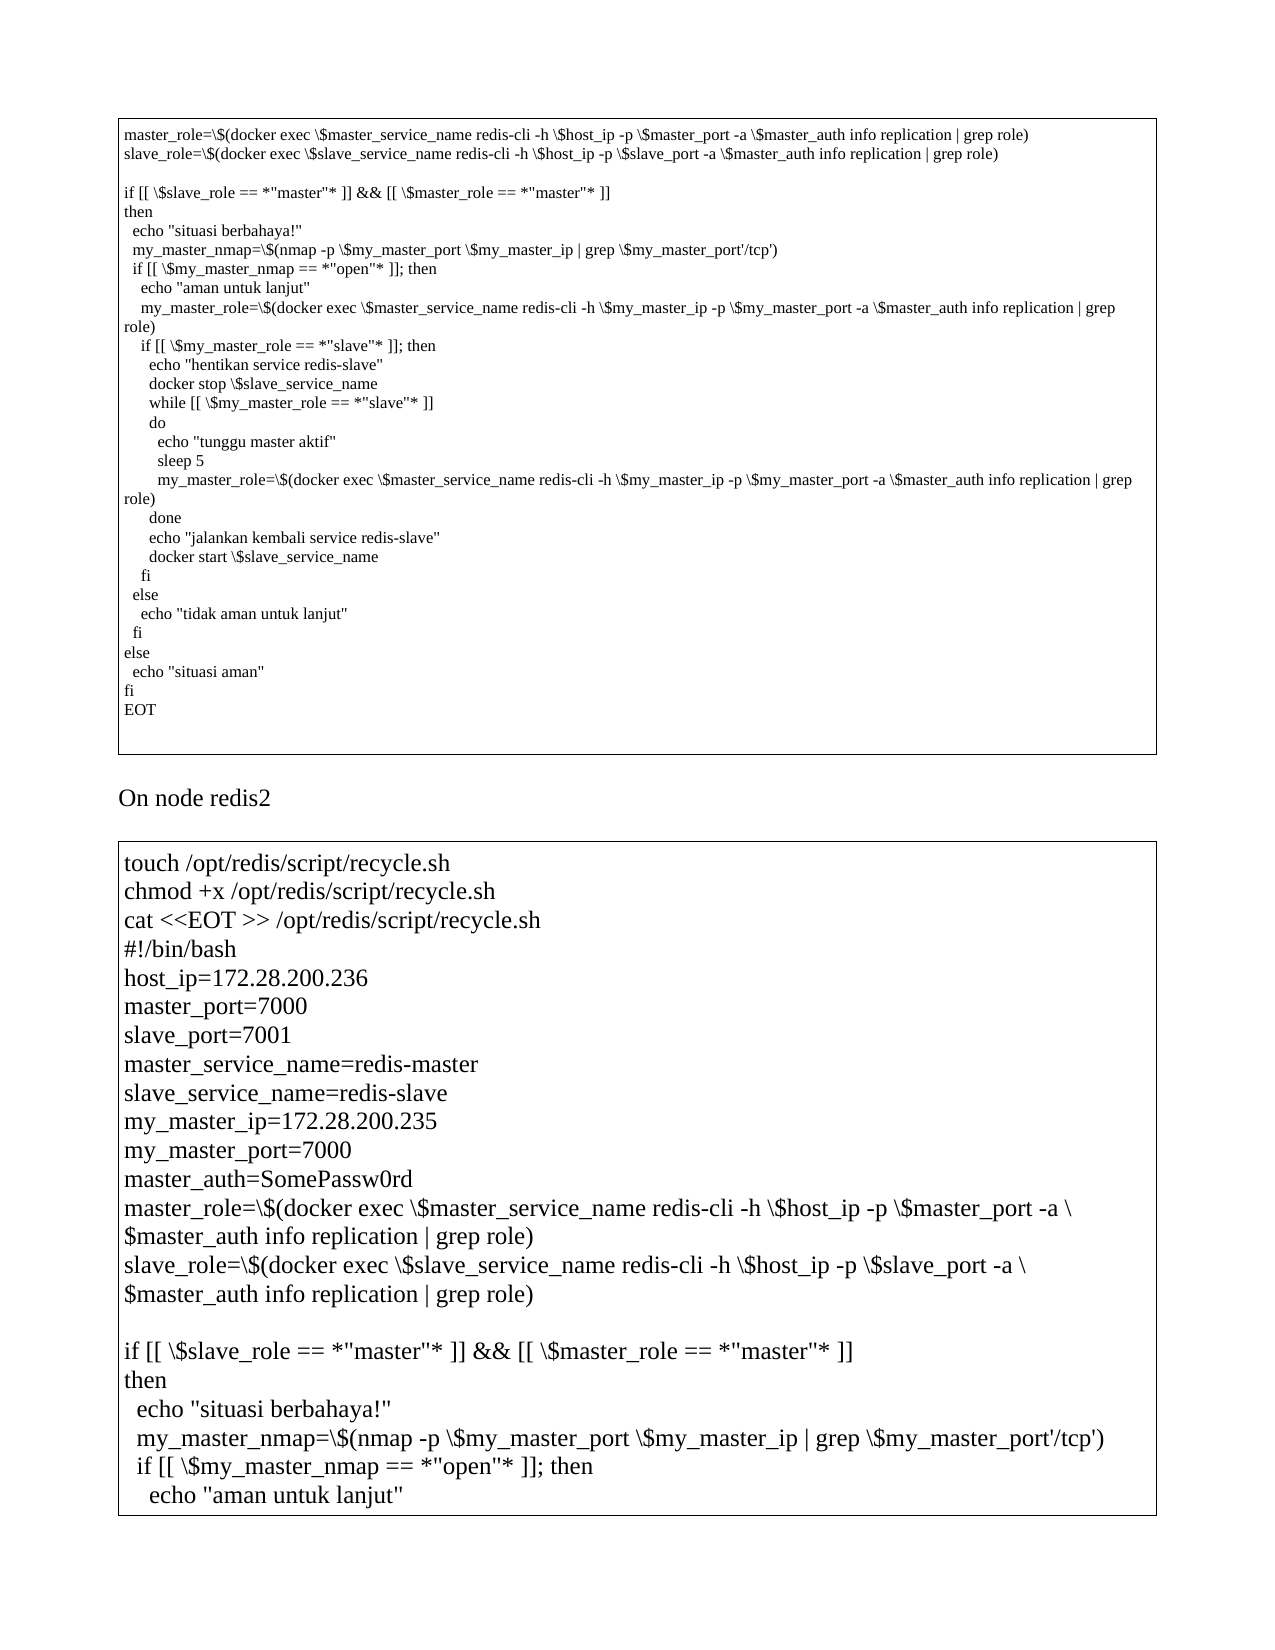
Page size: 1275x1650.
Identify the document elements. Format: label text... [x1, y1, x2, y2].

table_header master_role=\$(docker exec \$master_service_name redis-cli -h \$host_ip -p \$master_port -a \$master_auth info replication | grep role) slave_role=\$(docker exec \$slave_service_name redis-cli -h \$host_ip -p \$slave_port -a \$master_auth info replication | grep role) if [[ \$slave_role == *"master"* ]] && [[ \$master_role == *"master"* ]] then echo "situasi berbahaya!" my_master_nmap=\$(nmap -p \$my_master_port \$my_master_ip | grep \$my_master_port'/tcp') if [[ \$my_master_nmap == *"open"* ]]; then echo "aman untuk lanjut" my_master_role=\$(docker exec \$master_service_name redis-cli -h \$my_master_ip -p \$my_master_port -a \$master_auth info replication | grep role) if [[ \$my_master_role == *"slave"* ]]; then echo "hentikan service redis-slave" docker stop \$slave_service_name while [[ \$my_master_role == *"slave"* ]] do echo "tunggu master aktif" sleep 5 my_master_role=\$(docker exec \$master_service_name redis-cli -h \$my_master_ip -p \$my_master_port -a \$master_auth info replication | grep role) done echo "jalankan kembali service redis-slave" docker start \$slave_service_name fi else echo "tidak aman untuk lanjut" fi else echo "situasi aman" fi EOT [119, 119, 1156, 753]
table_header touch /opt/redis/script/recycle.sh chmod +x /opt/redis/script/recycle.sh cat <<EOT >> /opt/redis/script/recycle.sh #!/bin/bash host_ip=172.28.200.236 master_port=7000 slave_port=7001 master_service_name=redis-master slave_service_name=redis-slave my_master_ip=172.28.200.235 my_master_port=7000 master_auth=SomePassw0rd master_role=\$(docker exec \$master_service_name redis-cli -h \$host_ip -p \$master_port -a \$master_auth info replication | grep role) slave_role=\$(docker exec \$slave_service_name redis-cli -h \$host_ip -p \$slave_port -a \$master_auth info replication | grep role) if [[ \$slave_role == *"master"* ]] && [[ \$master_role == *"master"* ]] then echo "situasi berbahaya!" my_master_nmap=\$(nmap -p \$my_master_port \$my_master_ip | grep \$my_master_port'/tcp') if [[ \$my_master_nmap == *"open"* ]]; then echo "aman untuk lanjut" [119, 842, 1156, 1514]
text On node redis2 [118, 783, 1157, 812]
